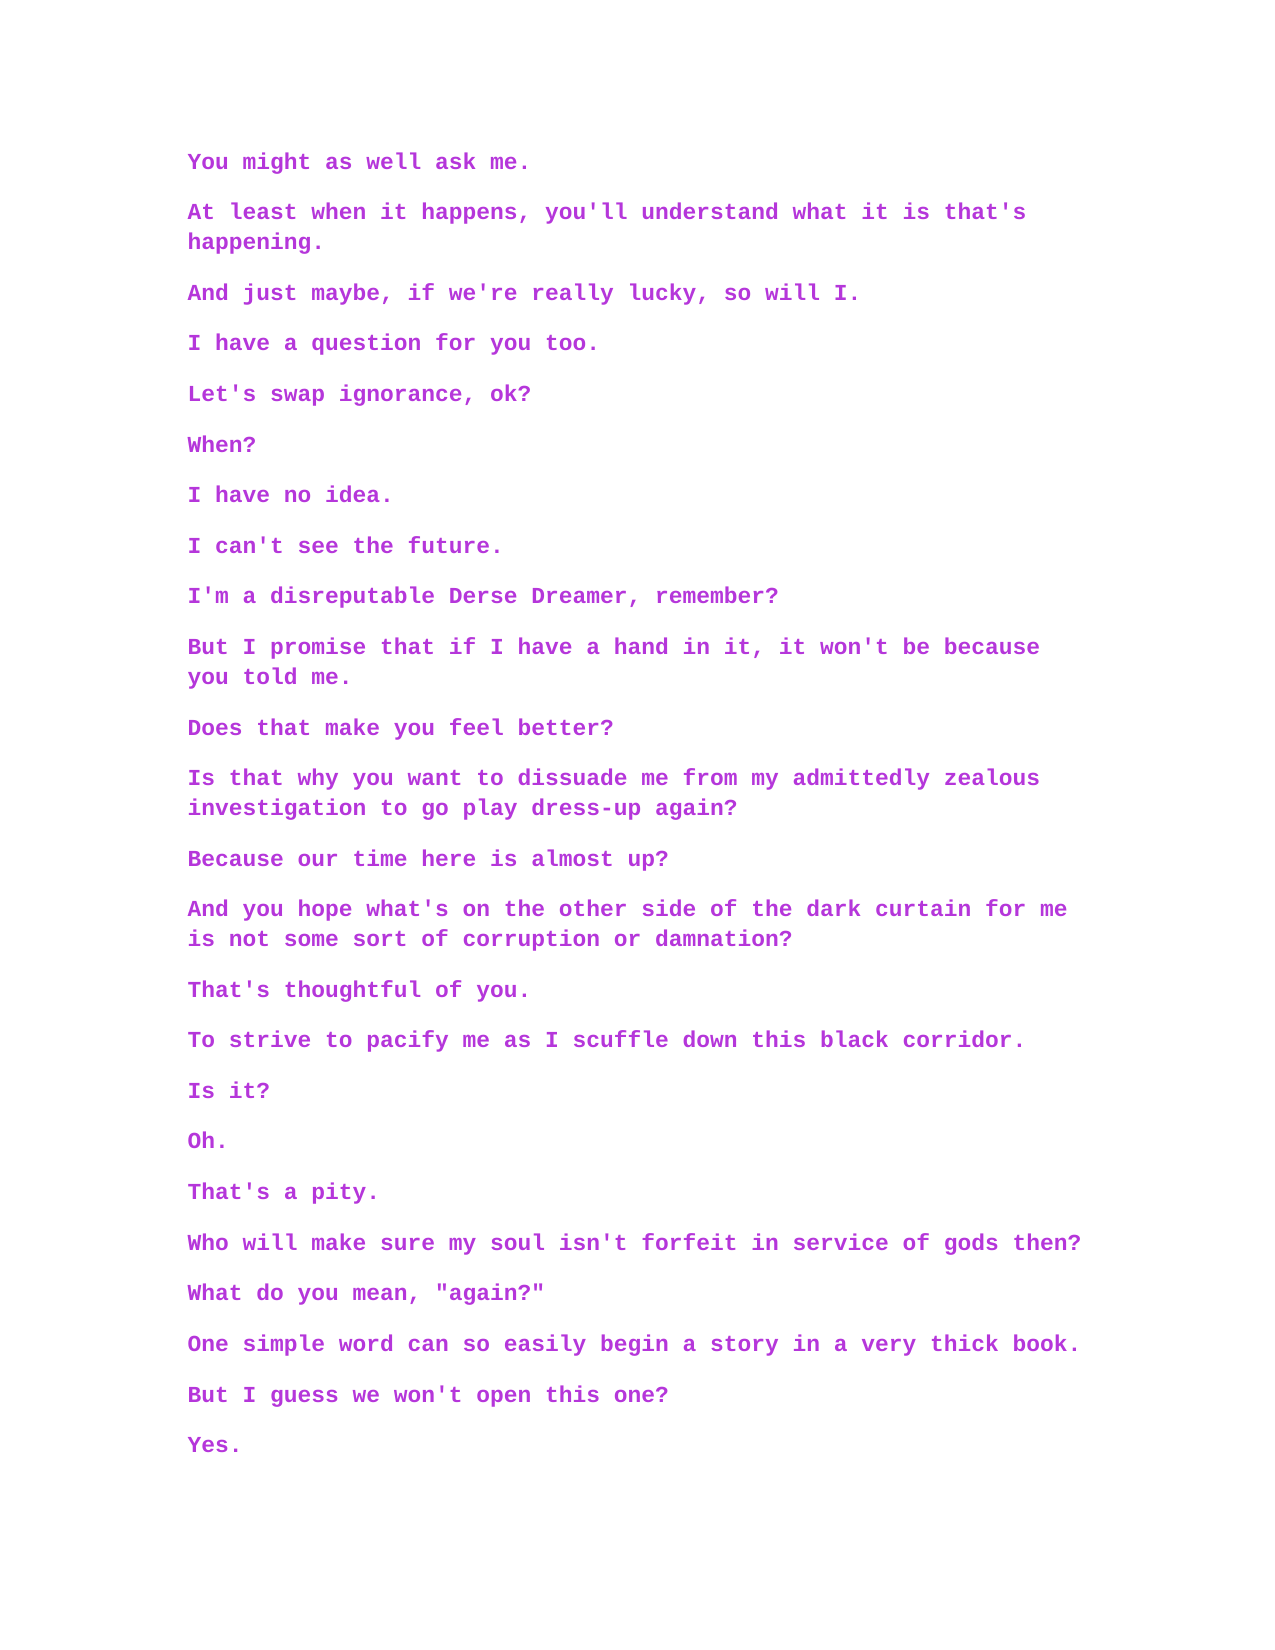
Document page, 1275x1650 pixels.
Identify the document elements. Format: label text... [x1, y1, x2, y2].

text When? [187, 433, 1087, 459]
text That's thoughtful of you. [187, 978, 1087, 1004]
text I'm a disreputable Derse Dreamer, remember? [187, 585, 1087, 611]
text At least when it happens, you'll understand what it is that's happening. [187, 201, 1087, 256]
text And just maybe, if we're really lucky, so will I. [187, 281, 1087, 307]
text Who will make sure my soul isn't forfeit in service of gods then? [187, 1231, 1087, 1257]
text I have a question for you too. [187, 332, 1087, 358]
text I can't see the future. [187, 534, 1087, 560]
text But I guess we won't open this one? [187, 1383, 1087, 1409]
text And you hope what's on the other side of the dark curtain for me is not some sort of corruption or damnation? [187, 897, 1087, 953]
text What do you mean, "again?" [187, 1282, 1087, 1308]
text But I promise that if I have a hand in it, it won't be because you told me. [187, 635, 1087, 691]
text I have no idea. [187, 483, 1087, 509]
text Is it? [187, 1079, 1087, 1105]
text That's a pity. [187, 1180, 1087, 1206]
text Oh. [187, 1130, 1087, 1156]
text To strive to pacify me as I scuffle down this black corridor. [187, 1028, 1087, 1054]
text Is that why you want to dissuade me from my admittedly zealous investigation to go play dress-up again? [187, 766, 1087, 822]
text One simple word can so easily begin a story in a very thick book. [187, 1332, 1087, 1358]
text You might as well ask me. [187, 150, 1087, 176]
text Yes. [187, 1433, 1087, 1459]
text Let's swap ignorance, ok? [187, 382, 1087, 408]
text Does that make you feel better? [187, 716, 1087, 742]
text Because our time here is almost up? [187, 847, 1087, 873]
